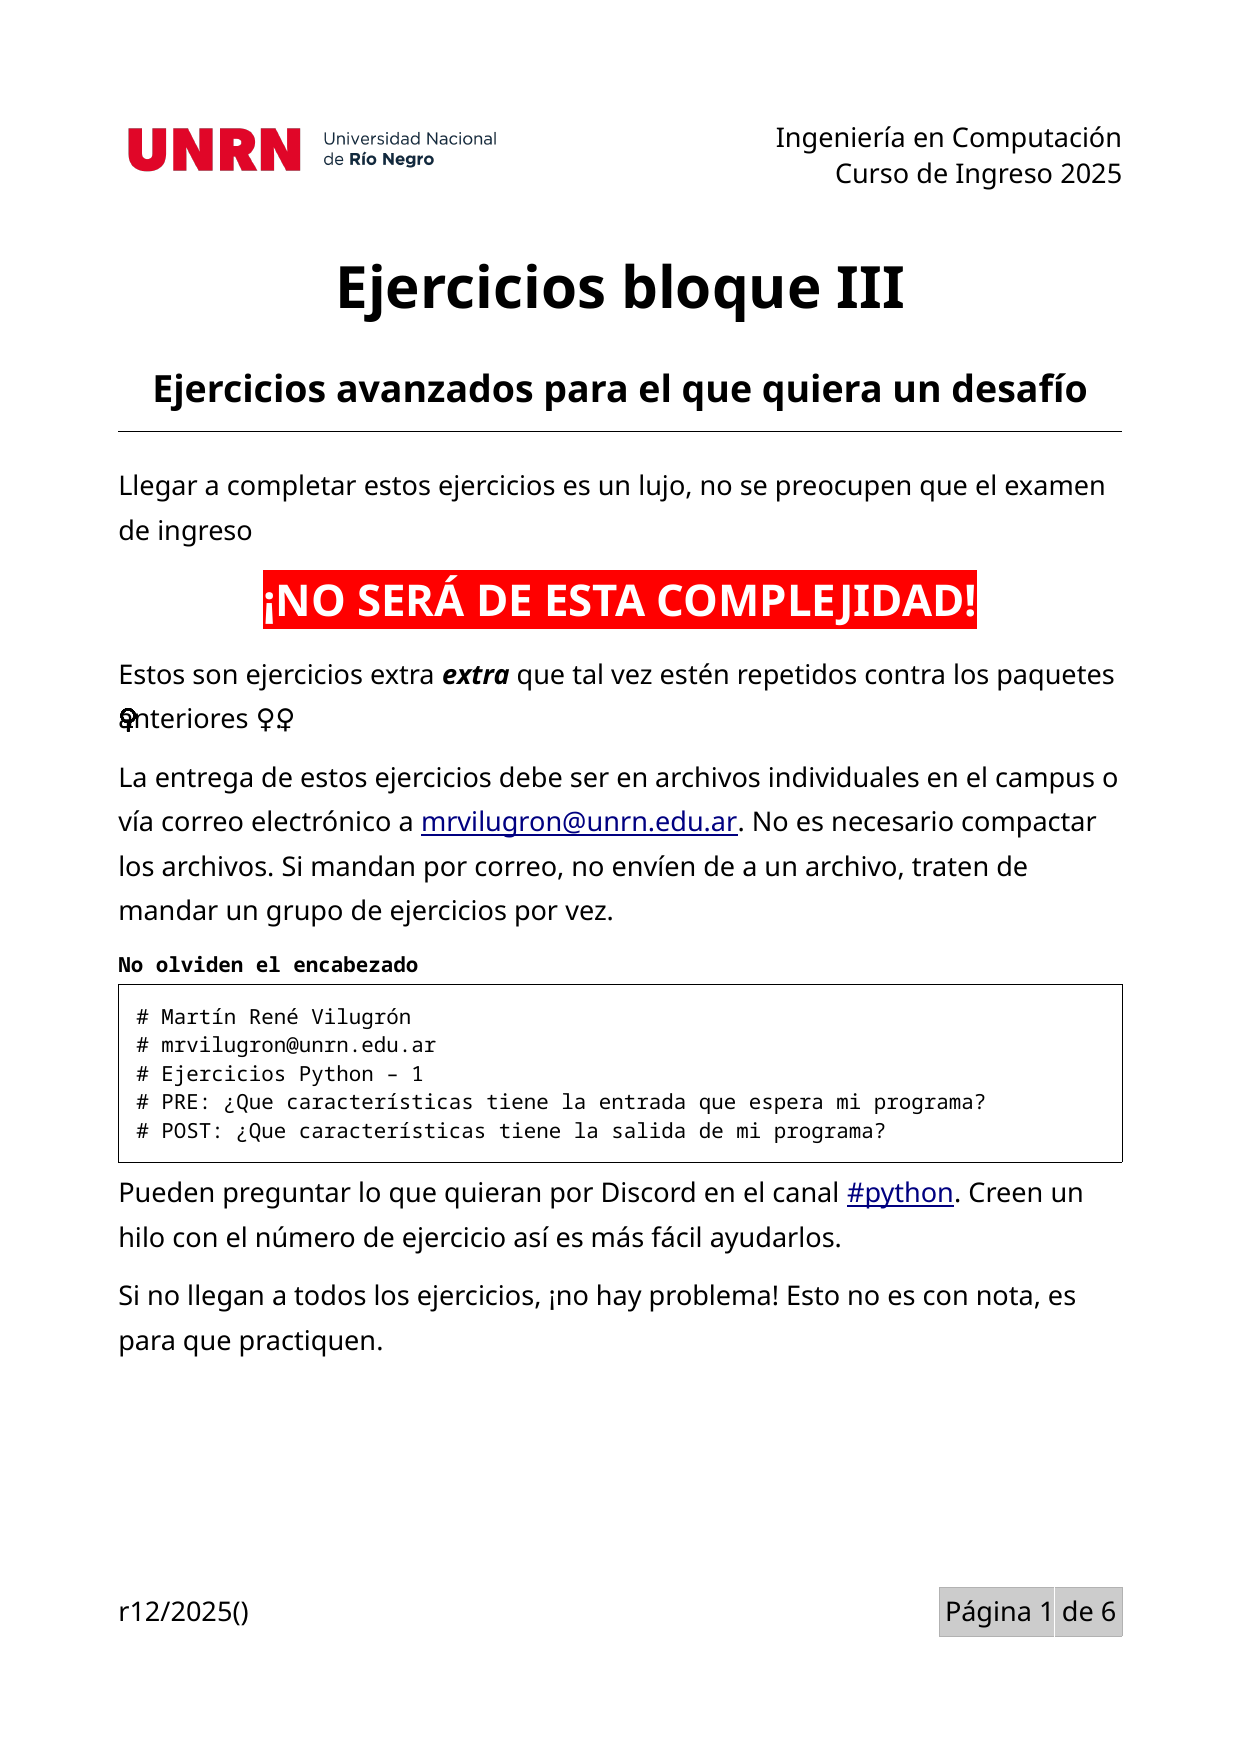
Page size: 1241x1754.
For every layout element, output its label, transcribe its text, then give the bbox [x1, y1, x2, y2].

text Llegar a completar estos ejercicios es un lujo, no se preocupen que el examen de ingreso [118, 467, 1122, 548]
text No olviden el encabezado [118, 950, 1122, 978]
text # PRE: ¿Que características tiene la entrada que espera mi programa? [119, 1069, 1122, 1098]
subtitle Ejercicios avanzados para el que quiera un desafío [118, 345, 1122, 431]
text # POST: ¿Que características tiene la salida de mi programa? [119, 1098, 1122, 1162]
text Si no llegan a todos los ejercicios, ¡no hay problema! Esto no es con nota, es para que practiquen. [118, 1277, 1122, 1358]
text # Martín René Vilugrón [119, 985, 1122, 1013]
title Ejercicios bloque III [118, 246, 1122, 326]
text # mrvilugron@unrn.edu.ar [119, 1013, 1122, 1041]
picture [118, 118, 505, 180]
text Pueden preguntar lo que quieran por Discord en el canal #python. Creen un hilo con el número de ejercicio así es más fácil ayudarlos. [118, 1174, 1122, 1255]
text Estos son ejercicios extra extra que tal vez estén repetidos contra los paquetes anteriores 🤷‍♀️. [118, 656, 1122, 737]
text # Ejercicios Python – 1 [119, 1041, 1122, 1069]
text ¡NO SERÁ DE ESTA COMPLEJIDAD! [118, 570, 1122, 629]
text La entrega de estos ejercicios debe ser en archivos individuales en el campus o vía correo electrónico a mrvilugron@unrn.edu.ar. No es necesario compactar los archivos. Si mandan por correo, no envíen de a un archivo, traten de mandar un grupo de ejercicios por vez. [118, 759, 1122, 928]
